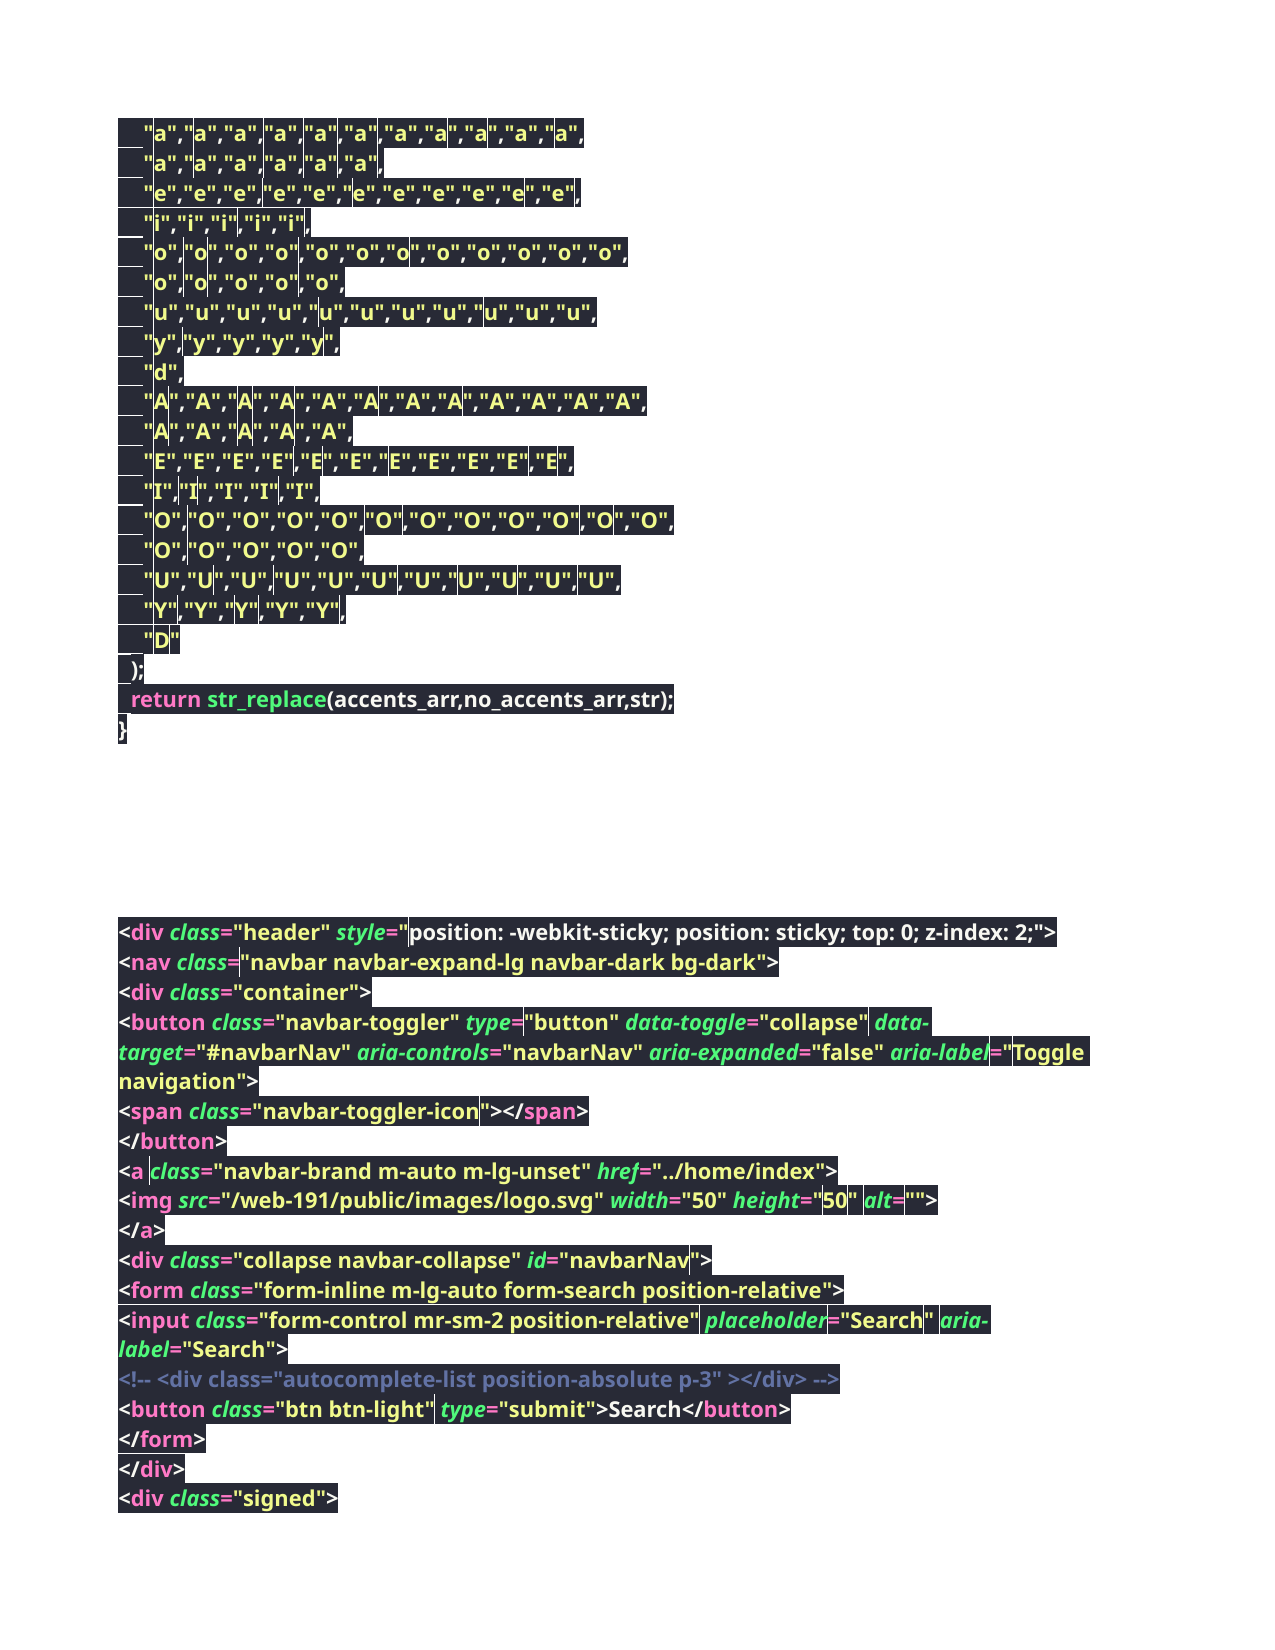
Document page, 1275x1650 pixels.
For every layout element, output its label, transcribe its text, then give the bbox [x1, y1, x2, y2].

text <div class="container"> [118, 977, 1157, 1007]
text ); [118, 654, 1157, 684]
text </form> [118, 1424, 1157, 1453]
text <div class="signed"> [118, 1483, 1157, 1513]
text "u","u","u","u","u","u","u","u","u","u","u", [118, 297, 1157, 327]
text "a","a","a","a","a","a", [118, 148, 1157, 178]
text <nav class="navbar navbar-expand-lg navbar-dark bg-dark"> [118, 947, 1157, 977]
text <form class="form-inline m-lg-auto form-search position-relative"> [118, 1275, 1157, 1304]
text "Y","Y","Y","Y","Y", [118, 595, 1157, 624]
text "o","o","o","o","o","o","o","o","o","o","o","o", [118, 237, 1157, 267]
text "a","a","a","a","a","a","a","a","a","a","a", [118, 118, 1157, 148]
text </div> [118, 1453, 1157, 1483]
text <span class="navbar-toggler-icon"></span> [118, 1096, 1157, 1126]
text "O","O","O","O","O", [118, 535, 1157, 565]
text "i","i","i","i","i", [118, 207, 1157, 237]
text </a> [118, 1215, 1157, 1245]
text </button> [118, 1126, 1157, 1156]
text "I","I","I","I","I", [118, 476, 1157, 505]
text "O","O","O","O","O","O","O","O","O","O","O","O", [118, 505, 1157, 535]
text "D" [118, 624, 1157, 654]
text <button class="navbar-toggler" type="button" data-toggle="collapse" data-target="#navbarNav" aria-controls="navbarNav" aria-expanded="false" aria-label="Toggle navigation"> [118, 1007, 1157, 1096]
text "d", [118, 356, 1157, 386]
text "e","e","e","e","e","e","e","e","e","e","e", [118, 178, 1157, 207]
text <div class="collapse navbar-collapse" id="navbarNav"> [118, 1245, 1157, 1275]
text } [118, 714, 1157, 744]
text "A","A","A","A","A","A","A","A","A","A","A","A", [118, 386, 1157, 416]
text "U","U","U","U","U","U","U","U","U","U","U", [118, 565, 1157, 595]
text <input class="form-control mr-sm-2 position-relative" placeholder="Search" aria-label="Search"> [118, 1304, 1157, 1364]
text <img src="/web-191/public/images/logo.svg" width="50" height="50" alt=""> [118, 1185, 1157, 1215]
text <div class="header" style="position: -webkit-sticky; position: sticky; top: 0; z-index: 2;"> [118, 917, 1157, 947]
text "y","y","y","y","y", [118, 327, 1157, 356]
text <!-- <div class="autocomplete-list position-absolute p-3" ></div> --> [118, 1364, 1157, 1394]
text "o","o","o","o","o", [118, 267, 1157, 297]
text "E","E","E","E","E","E","E","E","E","E","E", [118, 446, 1157, 476]
text <button class="btn btn-light" type="submit">Search</button> [118, 1394, 1157, 1424]
text return str_replace(accents_arr,no_accents_arr,str); [118, 684, 1157, 714]
text "A","A","A","A","A", [118, 416, 1157, 446]
text <a class="navbar-brand m-auto m-lg-unset" href="../home/index"> [118, 1156, 1157, 1185]
